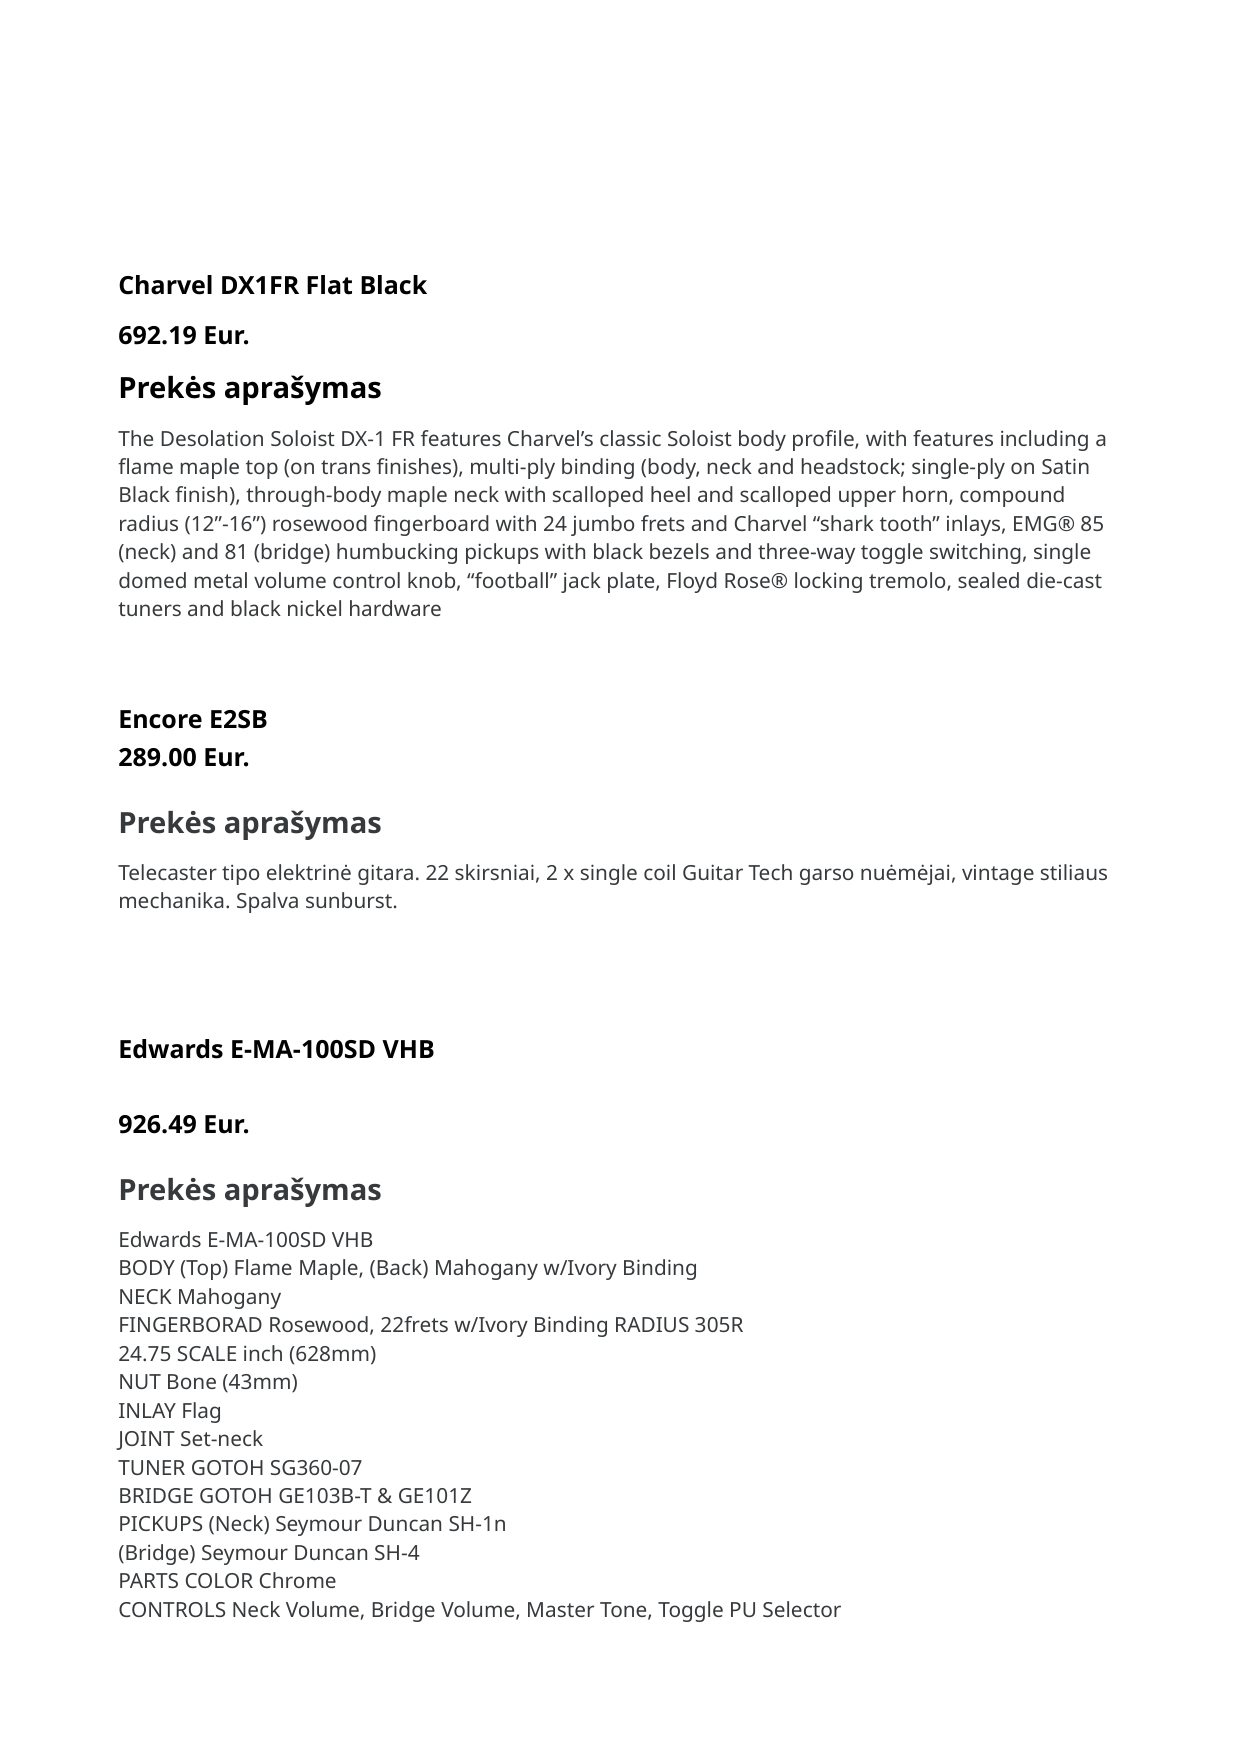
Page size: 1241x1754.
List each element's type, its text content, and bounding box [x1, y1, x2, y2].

text INLAY Flag [118, 1396, 1122, 1424]
text Edwards E-MA-100SD VHB [118, 1225, 1122, 1253]
text PICKUPS (Neck) Seymour Duncan SH-1n [118, 1509, 1122, 1538]
text 926.49 Eur. [118, 1107, 1122, 1141]
text 24.75 SCALE inch (628mm) [118, 1339, 1122, 1367]
text The Desolation Soloist DX-1 FR features Charvel’s classic Soloist body profile, with features including a flame maple top (on trans finishes), multi-ply binding (body, neck and headstock; single-ply on Satin Black finish), through-body maple neck with scalloped heel and scalloped upper horn, compound radius (12”-16”) rosewood fingerboard with 24 jumbo frets and Charvel “shark tooth” inlays, EMG® 85 (neck) and 81 (bridge) humbucking pickups with black bezels and three-way toggle switching, single domed metal volume control knob, “football” jack plate, Floyd Rose® locking tremolo, sealed die-cast tuners and black nickel hardware [118, 424, 1122, 623]
text Charvel DX1FR Flat Black [118, 268, 1122, 302]
text BRIDGE GOTOH GE103B-T & GE101Z [118, 1481, 1122, 1509]
text NECK Mahogany [118, 1282, 1122, 1310]
subtitle Prekės aprašymas [118, 802, 1122, 842]
text JOINT Set-neck [118, 1424, 1122, 1453]
text 289.00 Eur. [118, 739, 1122, 774]
text Telecaster tipo elektrinė gitara. 22 skirsniai, 2 x single coil Guitar Tech garso nuėmėjai, vintage stiliaus mechanika. Spalva sunburst. [118, 858, 1122, 915]
subtitle Prekės aprašymas [118, 1169, 1122, 1209]
subtitle Prekės aprašymas [118, 368, 1122, 407]
text (Bridge) Seymour Duncan SH-4 [118, 1538, 1122, 1566]
text PARTS COLOR Chrome [118, 1566, 1122, 1595]
text CONTROLS Neck Volume, Bridge Volume, Master Tone, Toggle PU Selector [118, 1595, 1122, 1623]
text Edwards E-MA-100SD VHB [118, 1032, 1122, 1066]
text Encore E2SB [118, 702, 1122, 736]
text TUNER GOTOH SG360-07 [118, 1453, 1122, 1481]
text BODY (Top) Flame Maple, (Back) Mahogany w/Ivory Binding [118, 1253, 1122, 1282]
text FINGERBORAD Rosewood, 22frets w/Ivory Binding RADIUS 305R [118, 1310, 1122, 1339]
text NUT Bone (43mm) [118, 1367, 1122, 1396]
text 692.19 Eur. [118, 318, 1122, 352]
